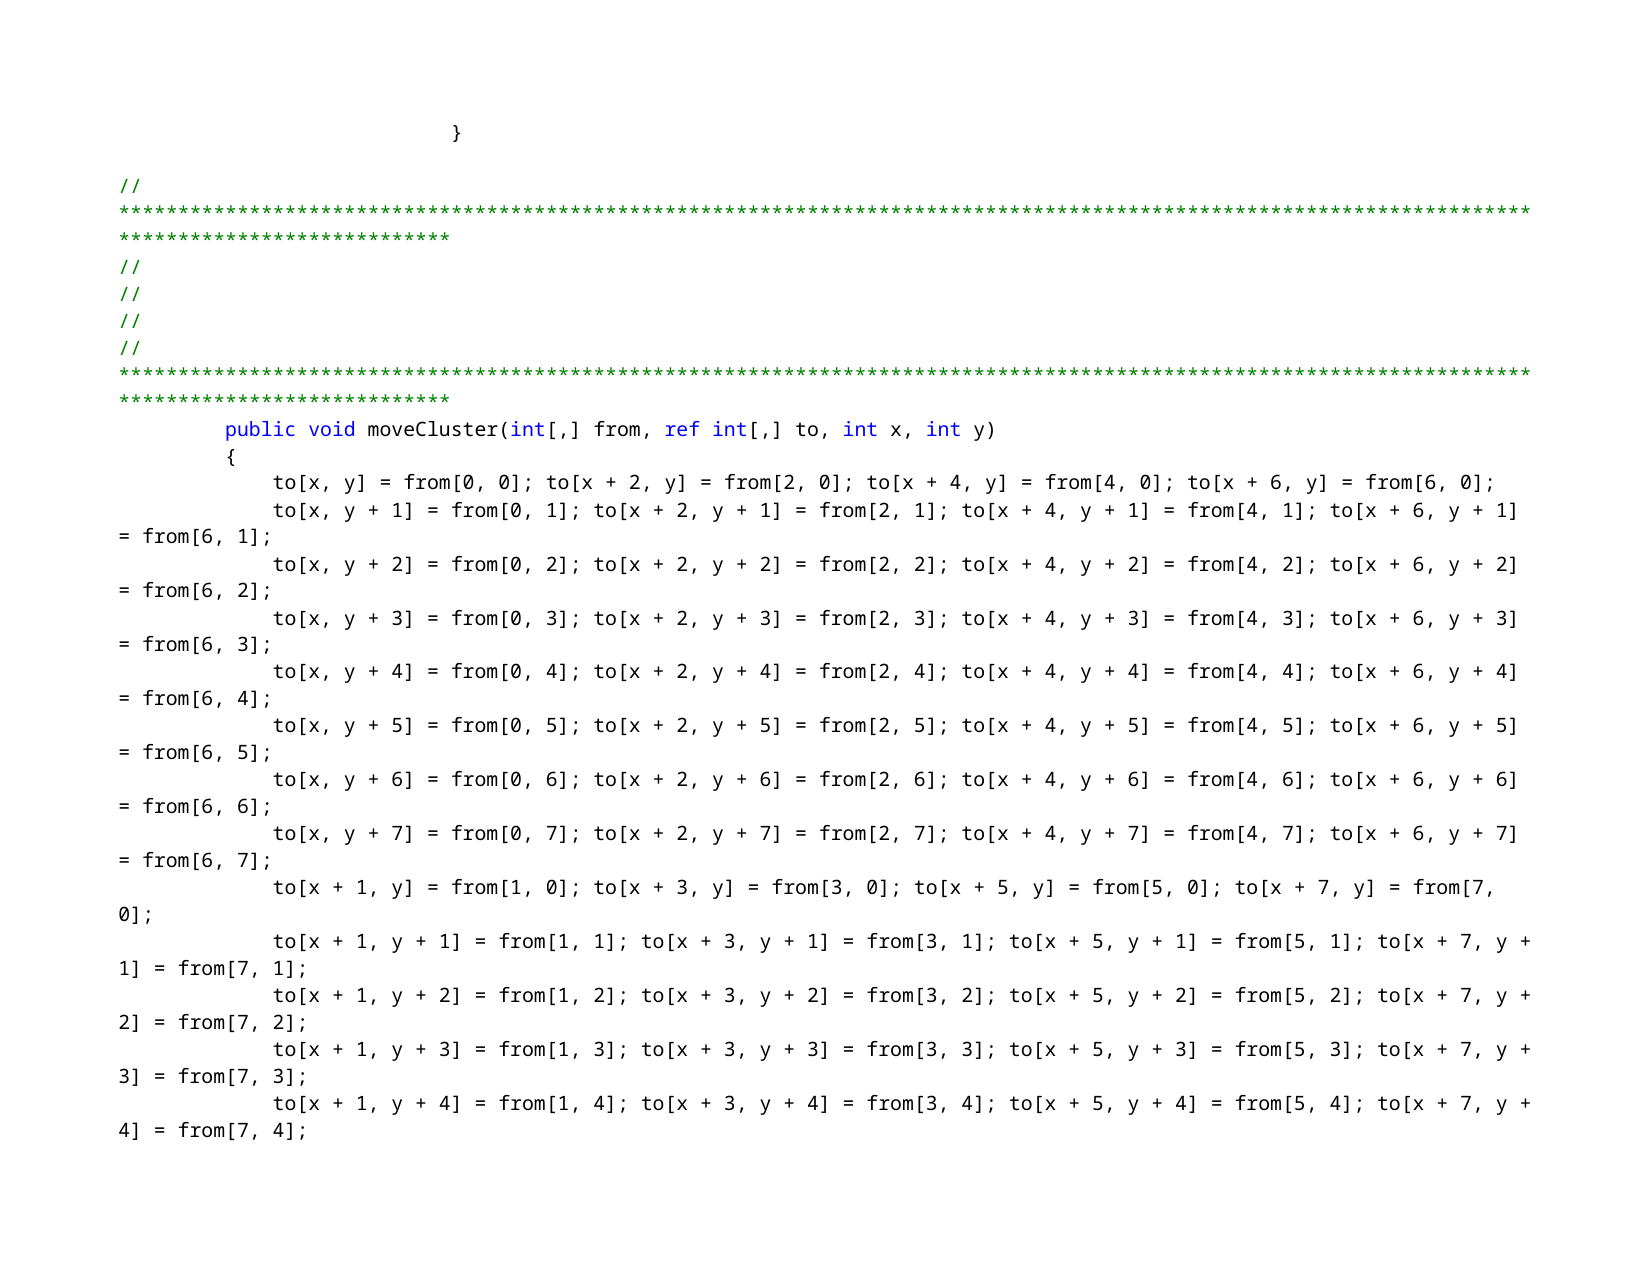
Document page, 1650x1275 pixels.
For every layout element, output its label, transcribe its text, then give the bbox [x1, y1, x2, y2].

text to[x, y + 1] = from[0, 1]; to[x + 2, y + 1] = from[2, 1]; to[x + 4, y + 1] = from[4, 1]; to[x + 6, y + 1] = from[6, 1]; [118, 496, 1532, 550]
text to[x, y + 4] = from[0, 4]; to[x + 2, y + 4] = from[2, 4]; to[x + 4, y + 4] = from[4, 4]; to[x + 6, y + 4] = from[6, 4]; [118, 658, 1532, 712]
text to[x + 1, y + 4] = from[1, 4]; to[x + 3, y + 4] = from[3, 4]; to[x + 5, y + 4] = from[5, 4]; to[x + 7, y + 4] = from[7, 4]; [118, 1089, 1532, 1143]
text to[x, y] = from[0, 0]; to[x + 2, y] = from[2, 0]; to[x + 4, y] = from[4, 0]; to[x + 6, y] = from[6, 0]; [118, 469, 1532, 496]
text to[x, y + 2] = from[0, 2]; to[x + 2, y + 2] = from[2, 2]; to[x + 4, y + 2] = from[4, 2]; to[x + 6, y + 2] = from[6, 2]; [118, 550, 1532, 604]
text to[x, y + 3] = from[0, 3]; to[x + 2, y + 3] = from[2, 3]; to[x + 4, y + 3] = from[4, 3]; to[x + 6, y + 3] = from[6, 3]; [118, 604, 1532, 658]
text // [118, 280, 1532, 307]
text //*************************************************************************************************************************************************** [118, 334, 1532, 415]
text //*************************************************************************************************************************************************** [118, 172, 1532, 253]
text } [118, 118, 1532, 145]
text public void moveCluster(int[,] from, ref int[,] to, int x, int y) [118, 415, 1532, 442]
text to[x + 1, y] = from[1, 0]; to[x + 3, y] = from[3, 0]; to[x + 5, y] = from[5, 0]; to[x + 7, y] = from[7, 0]; [118, 873, 1532, 927]
text to[x, y + 5] = from[0, 5]; to[x + 2, y + 5] = from[2, 5]; to[x + 4, y + 5] = from[4, 5]; to[x + 6, y + 5] = from[6, 5]; [118, 712, 1532, 766]
text { [118, 442, 1532, 469]
text to[x + 1, y + 3] = from[1, 3]; to[x + 3, y + 3] = from[3, 3]; to[x + 5, y + 3] = from[5, 3]; to[x + 7, y + 3] = from[7, 3]; [118, 1035, 1532, 1089]
text to[x + 1, y + 2] = from[1, 2]; to[x + 3, y + 2] = from[3, 2]; to[x + 5, y + 2] = from[5, 2]; to[x + 7, y + 2] = from[7, 2]; [118, 981, 1532, 1035]
text to[x + 1, y + 1] = from[1, 1]; to[x + 3, y + 1] = from[3, 1]; to[x + 5, y + 1] = from[5, 1]; to[x + 7, y + 1] = from[7, 1]; [118, 927, 1532, 981]
text // [118, 307, 1532, 334]
text to[x, y + 7] = from[0, 7]; to[x + 2, y + 7] = from[2, 7]; to[x + 4, y + 7] = from[4, 7]; to[x + 6, y + 7] = from[6, 7]; [118, 819, 1532, 873]
text to[x, y + 6] = from[0, 6]; to[x + 2, y + 6] = from[2, 6]; to[x + 4, y + 6] = from[4, 6]; to[x + 6, y + 6] = from[6, 6]; [118, 766, 1532, 819]
text // [118, 253, 1532, 280]
